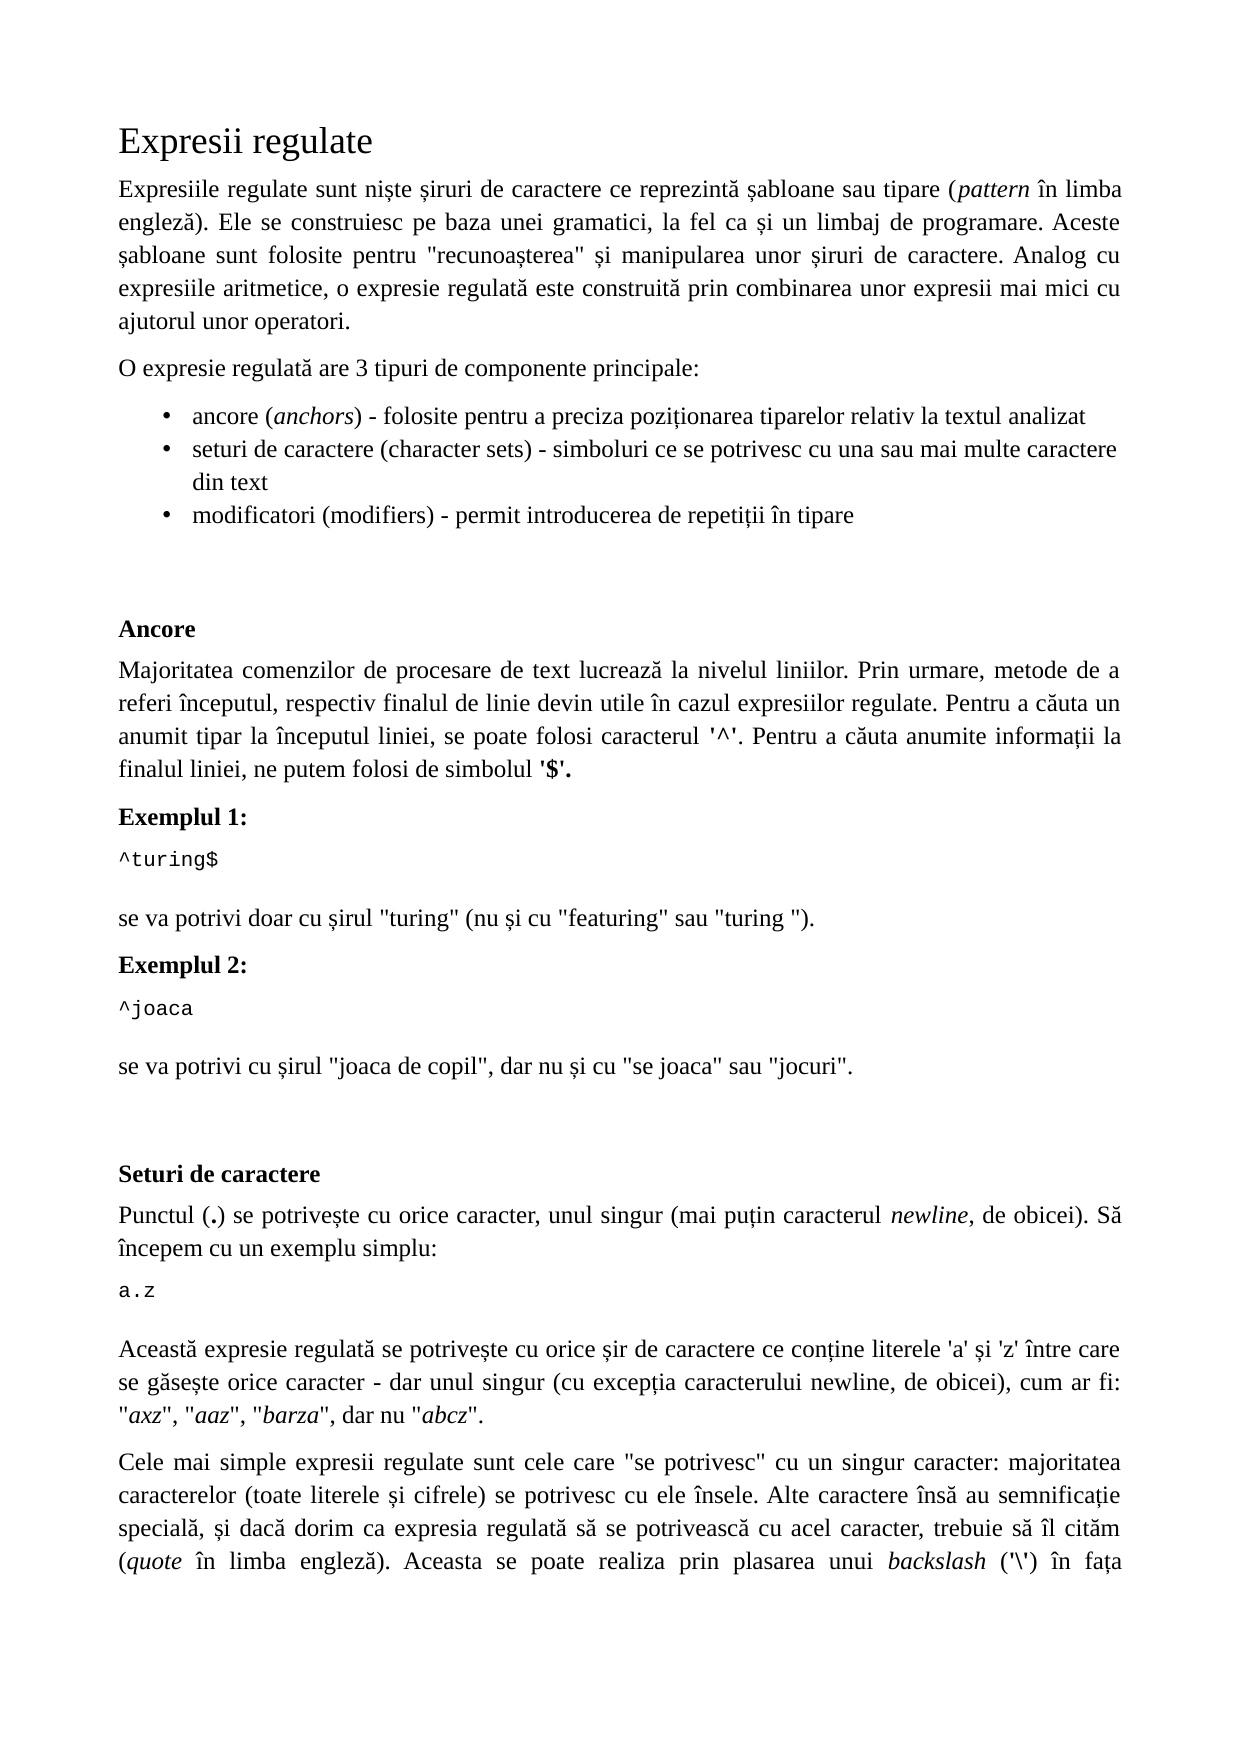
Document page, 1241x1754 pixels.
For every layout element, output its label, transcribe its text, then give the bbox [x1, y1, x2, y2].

text Majoritatea comenzilor de procesare de text lucrează la nivelul liniilor. Prin urmare, metode de a referi începutul, respectiv finalul de linie devin utile în cazul expresiilor regulate. Pentru a căuta un anumit tipar la începutul liniei, se poate folosi caracterul '^'. Pentru a căuta anumite informații la finalul liniei, ne putem folosi de simbolul '$'. [118, 655, 1122, 783]
text Exemplul 1: [118, 802, 1122, 831]
subtitle Expresii regulate [118, 118, 1122, 161]
text se va potrivi doar cu șirul "turing" (nu și cu "featuring" sau "turing "). [118, 903, 1122, 931]
text ^turing$ [118, 849, 1122, 873]
text Punctul (.) se potrivește cu orice caracter, unul singur (mai puțin caracterul newline, de obicei). Să începem cu un exemplu simplu: [118, 1200, 1122, 1262]
text Exemplul 2: [118, 950, 1122, 979]
text se va potrivi cu șirul "joaca de copil", dar nu și cu "se joaca" sau "jocuri". [118, 1051, 1122, 1080]
subtitle Ancore [118, 614, 1122, 643]
text Expresiile regulate sunt niște șiruri de caractere ce reprezintă șabloane sau tipare (pattern în limba engleză). Ele se construiesc pe baza unei gramatici, la fel ca și un limbaj de programare. Aceste șabloane sunt folosite pentru "recunoașterea" și manipularea unor șiruri de caractere. Analog cu expresiile aritmetice, o expresie regulată este construită prin combinarea unor expresii mai mici cu ajutorul unor operatori. [118, 174, 1122, 334]
list seturi de caractere (character sets) - simboluri ce se potrivesc cu una sau mai multe caractere din text [162, 434, 1122, 496]
text Cele mai simple expresii regulate sunt cele care "se potrivesc" cu un singur caracter: majoritatea caracterelor (toate literele și cifrele) se potrivesc cu ele însele. Alte caractere însă au semnificație specială, și dacă dorim ca expresia regulată să se potrivească cu acel caracter, trebuie să îl cităm (quote în limba engleză). Aceasta se poate realiza prin plasarea unui backslash ('\') în fața [118, 1447, 1122, 1575]
list modificatori (modifiers) - permit introducerea de repetiții în tipare [162, 500, 1122, 529]
list ancore (anchors) - folosite pentru a preciza poziționarea tiparelor relativ la textul analizat [162, 401, 1122, 430]
text a.z [118, 1281, 1122, 1304]
text ^joaca [118, 998, 1122, 1021]
text O expresie regulată are 3 tipuri de componente principale: [118, 353, 1122, 382]
text Această expresie regulată se potrivește cu orice șir de caractere ce conține literele 'a' și 'z' între care se găsește orice caracter - dar unul singur (cu excepția caracterului newline, de obicei), cum ar fi: "axz", "aaz", "barza", dar nu "abcz". [118, 1334, 1122, 1428]
subtitle Seturi de caractere [118, 1159, 1122, 1187]
